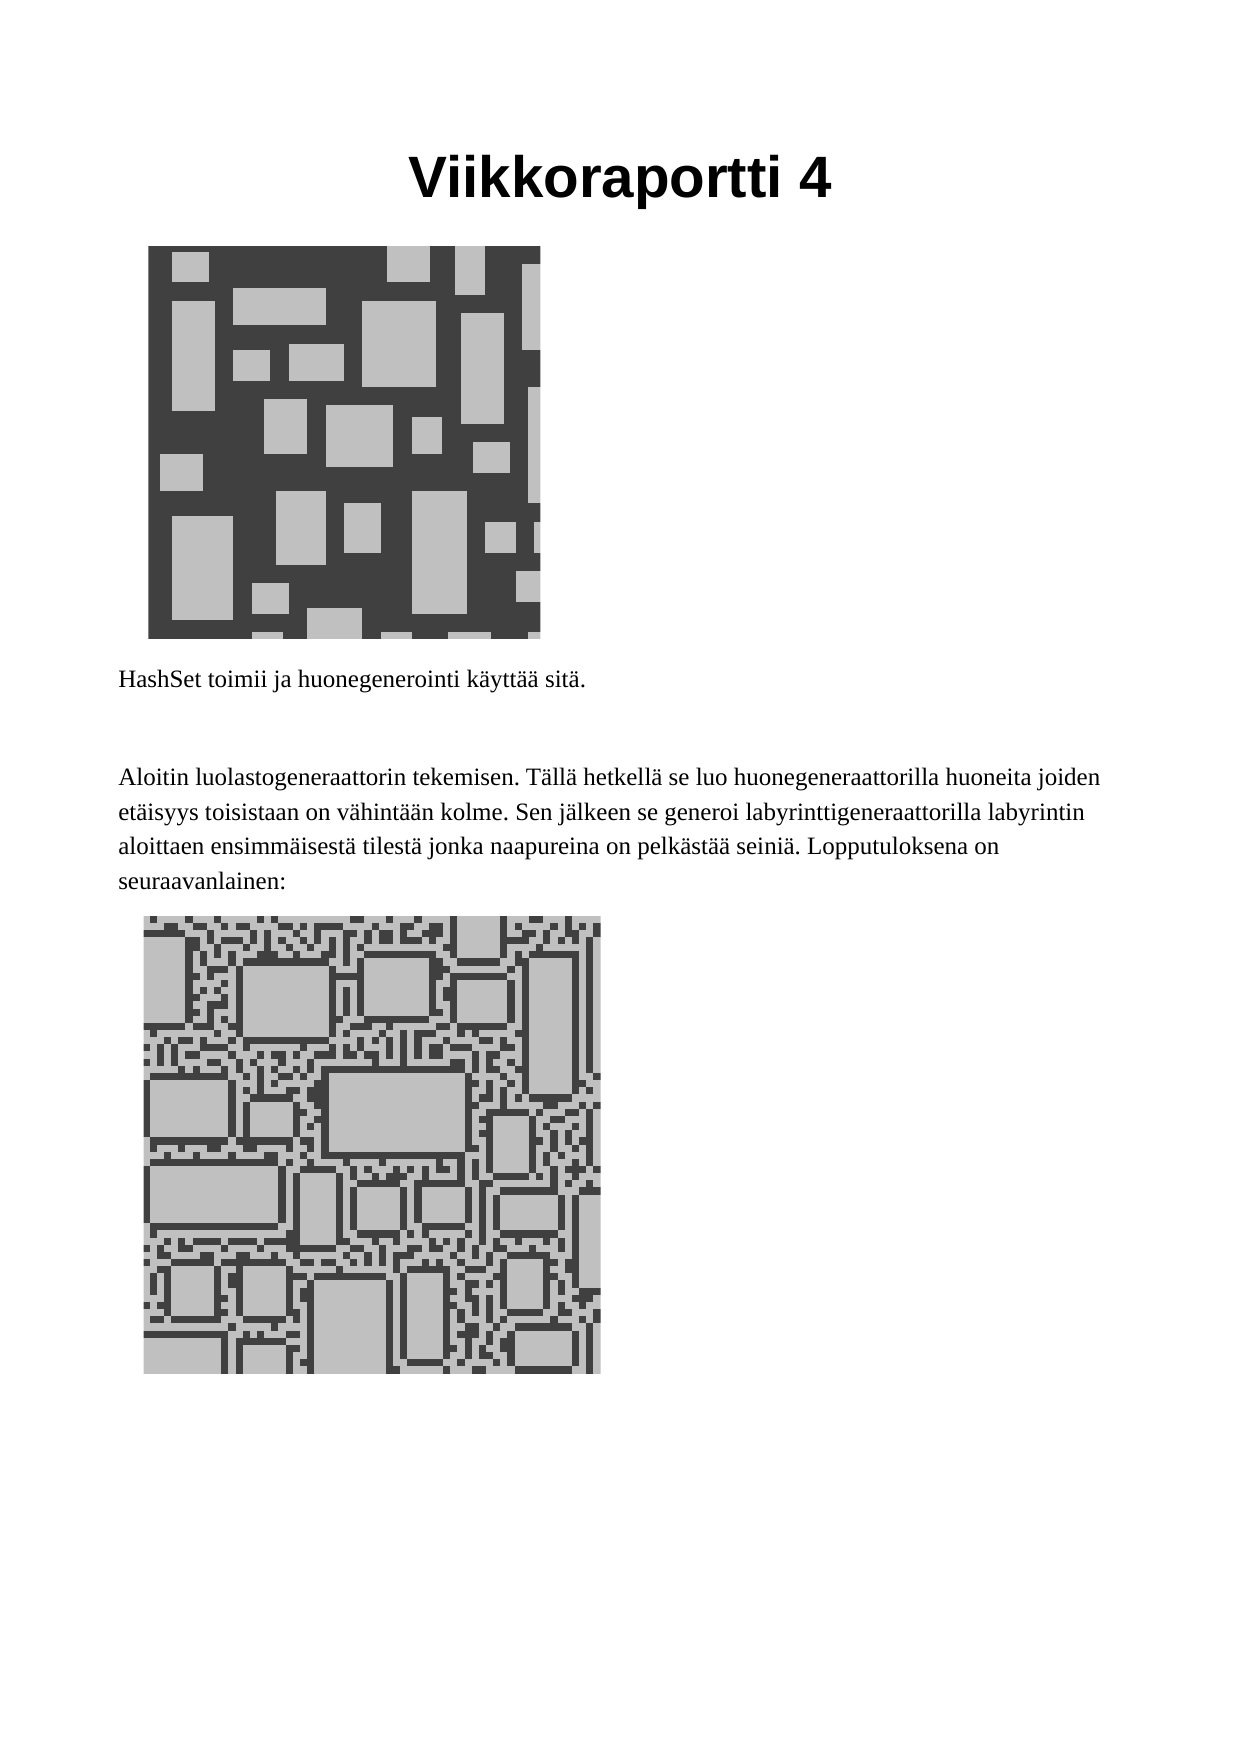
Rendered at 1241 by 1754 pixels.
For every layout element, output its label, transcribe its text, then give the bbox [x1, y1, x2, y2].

picture [148, 246, 541, 639]
text HashSet toimii ja huonegenerointi käyttää sitä. [118, 664, 1122, 693]
picture [143, 916, 601, 1374]
title Viikkoraportti 4 [118, 143, 1122, 210]
text Aloitin luolastogeneraattorin tekemisen. Tällä hetkellä se luo huonegeneraattorilla huoneita joiden etäisyys toisistaan on vähintään kolme. Sen jälkeen se generoi labyrinttigeneraattorilla labyrintin aloittaen ensimmäisestä tilestä jonka naapureina on pelkästää seiniä. Lopputuloksena on seuraavanlainen: [118, 762, 1122, 894]
